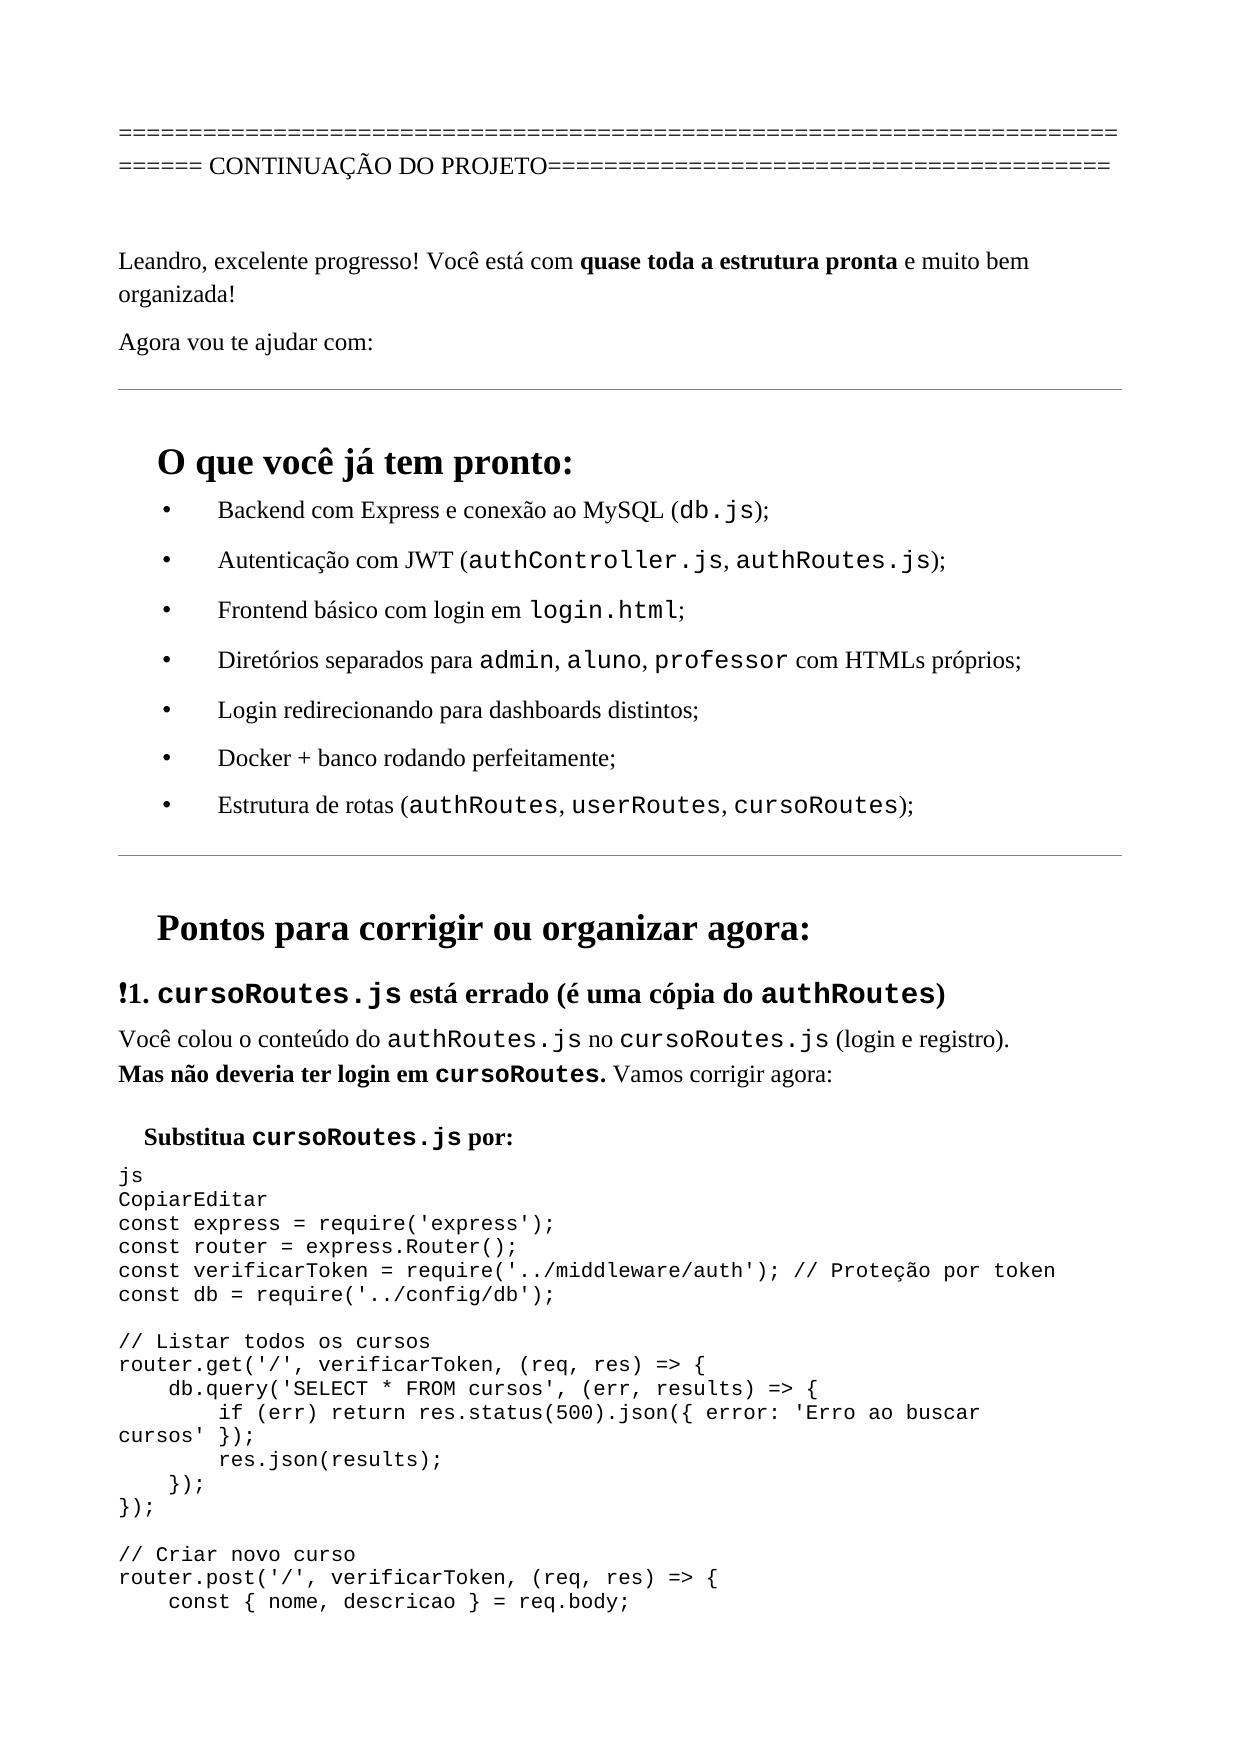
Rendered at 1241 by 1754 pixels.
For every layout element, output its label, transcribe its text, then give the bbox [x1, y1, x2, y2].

list ✅ Estrutura de rotas (authRoutes, userRoutes, cursoRoutes); [162, 791, 1122, 821]
text Você colou o conteúdo do authRoutes.js no cursoRoutes.js (login e registro). Mas não deveria ter login em cursoRoutes. Vamos corrigir agora: [118, 1024, 1122, 1090]
text const express = require('express'); [118, 1213, 1122, 1236]
list ✅ Diretórios separados para admin, aluno, professor com HTMLs próprios; [162, 645, 1122, 676]
subtitle ✅ O que você já tem pronto: [118, 440, 1122, 483]
subtitle ❗1. cursoRoutes.js está errado (é uma cópia do authRoutes) [118, 976, 1122, 1012]
text // Listar todos os cursos [118, 1331, 1122, 1354]
text const router = express.Router(); [118, 1236, 1122, 1260]
text Leandro, excelente progresso! Você está com quase toda a estrutura pronta e muito bem organizada! 🔥 [118, 246, 1122, 308]
subtitle ✅ Substitua cursoRoutes.js por: [118, 1122, 1122, 1153]
text const db = require('../config/db'); [118, 1283, 1122, 1307]
subtitle 🔧 Pontos para corrigir ou organizar agora: [118, 906, 1122, 949]
text db.query('SELECT * FROM cursos', (err, results) => { [118, 1378, 1122, 1402]
text }); [118, 1473, 1122, 1496]
text router.post('/', verificarToken, (req, res) => { [118, 1567, 1122, 1591]
list ✅ Login redirecionando para dashboards distintos; [162, 695, 1122, 724]
text }); [118, 1496, 1122, 1520]
text Agora vou te ajudar com: [118, 327, 1122, 356]
text router.get('/', verificarToken, (req, res) => { [118, 1354, 1122, 1378]
text CopiarEditar [118, 1189, 1122, 1213]
text const { nome, descricao } = req.body; [118, 1591, 1122, 1614]
list ✅ Autenticação com JWT (authController.js, authRoutes.js); [162, 545, 1122, 576]
text // Criar novo curso [118, 1544, 1122, 1567]
list ✅ Backend com Express e conexão ao MySQL (db.js); [162, 495, 1122, 526]
text const verificarToken = require('../middleware/auth'); // Proteção por token [118, 1260, 1122, 1283]
list ✅ Docker + banco rodando perfeitamente; [162, 743, 1122, 772]
text if (err) return res.status(500).json({ error: 'Erro ao buscar cursos' }); [118, 1402, 1122, 1449]
text js [118, 1165, 1122, 1189]
text res.json(results); [118, 1449, 1122, 1473]
text ============================================================================= CONTINUAÇÃO DO PROJETO======================================== [118, 118, 1122, 180]
list ✅ Frontend básico com login em login.html; [162, 595, 1122, 626]
